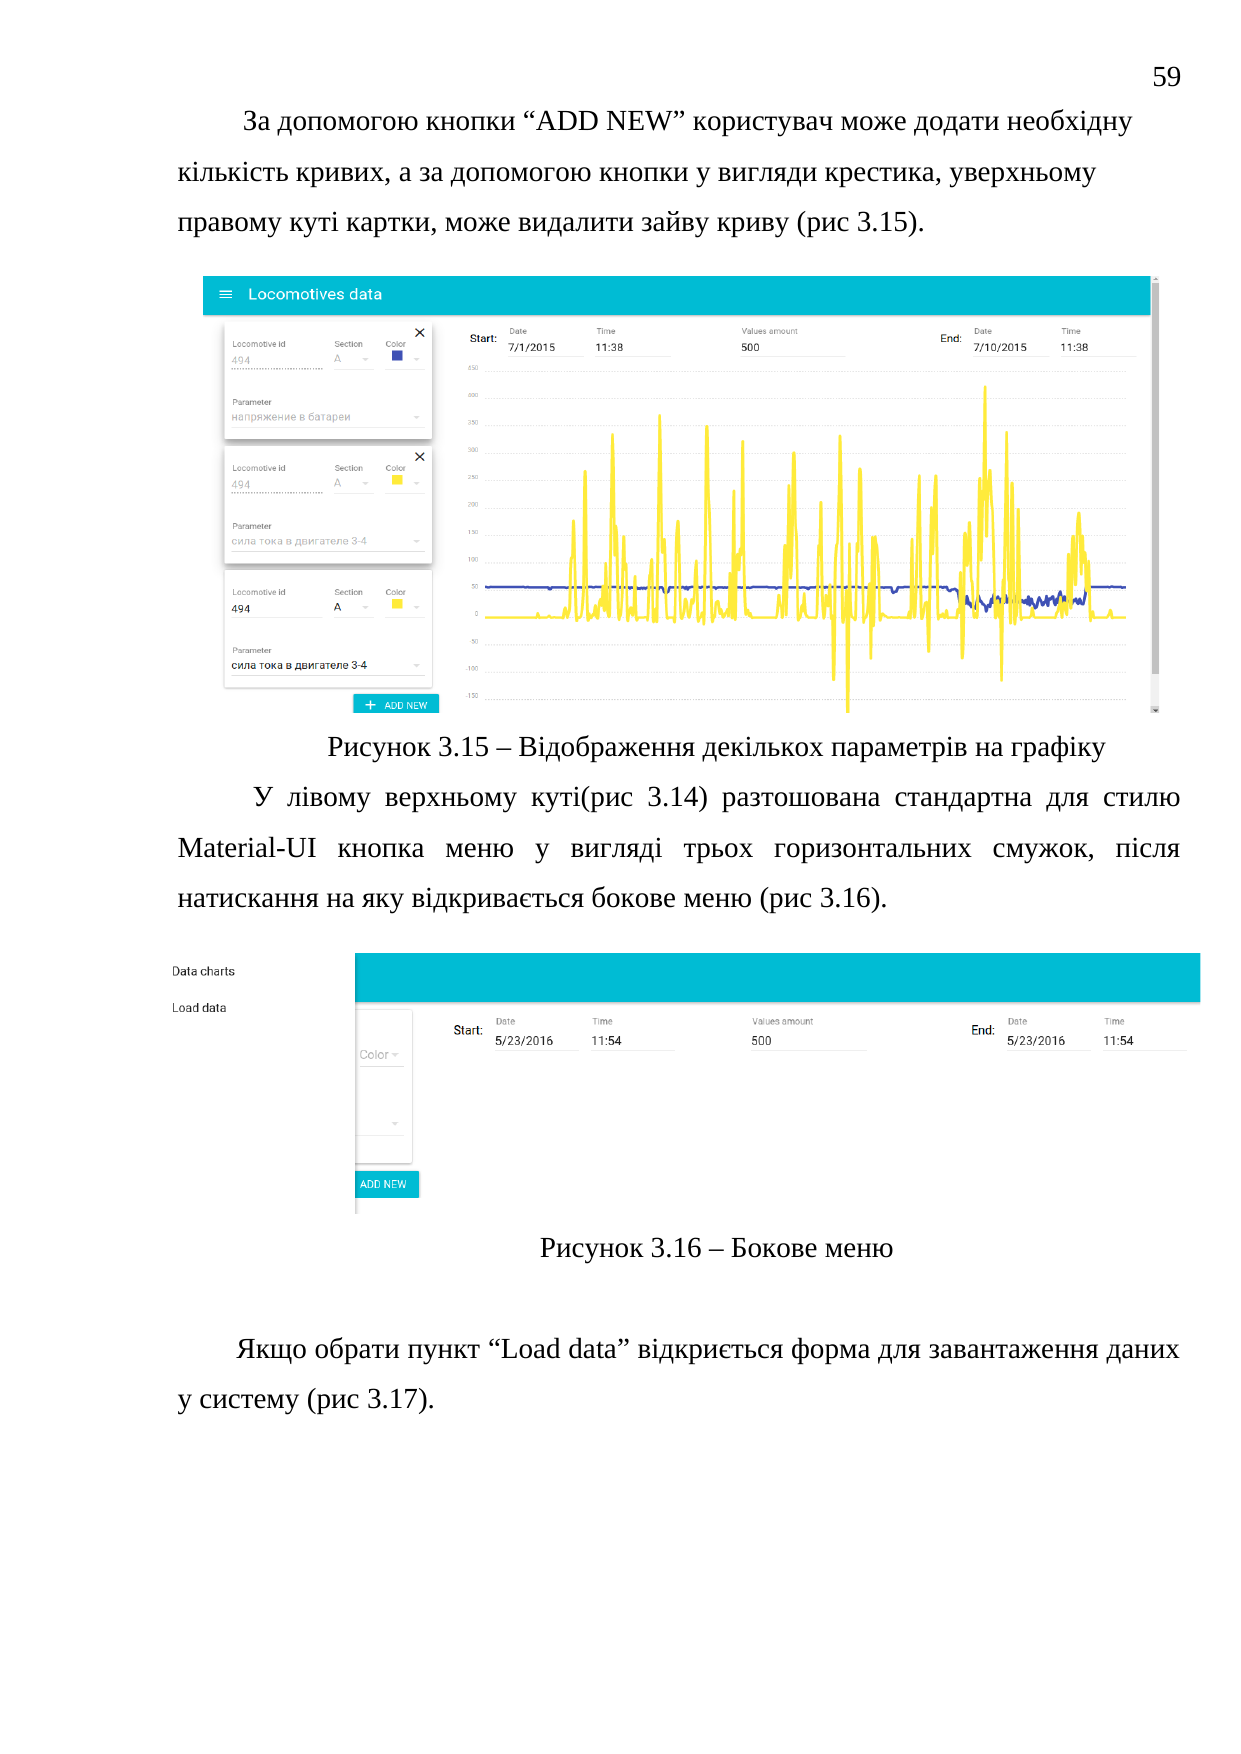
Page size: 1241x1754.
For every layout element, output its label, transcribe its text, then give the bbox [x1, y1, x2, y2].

picture [203, 276, 1160, 713]
text [177, 930, 1181, 953]
text Рисунок 3.15 – Відображення декількох параметрів на графіку [187, 254, 1181, 763]
text У лівому верхньому куті(рис 3.14) разтошована стандартна для стилю Material-UI кнопка меню у вигляді трьох горизонтальних смужок, після натискання на яку відкривається бокове меню (рис 3.16). [177, 779, 1181, 913]
text Рисунок 3.16 – Бокове меню [177, 1214, 1181, 1264]
text За допомогою кнопки “ADD NEW” користувач може додати необхідну кількість кривих, а за допомогою кнопки у вигляди крестика, уверхньому правому куті картки, може видалити зайву криву (рис 3.15). [177, 103, 1181, 237]
picture [161, 953, 1201, 1214]
text Якщо обрати пункт “Load data” відкриється форма для завантаження даних у систему (рис 3.17). [177, 1331, 1181, 1415]
